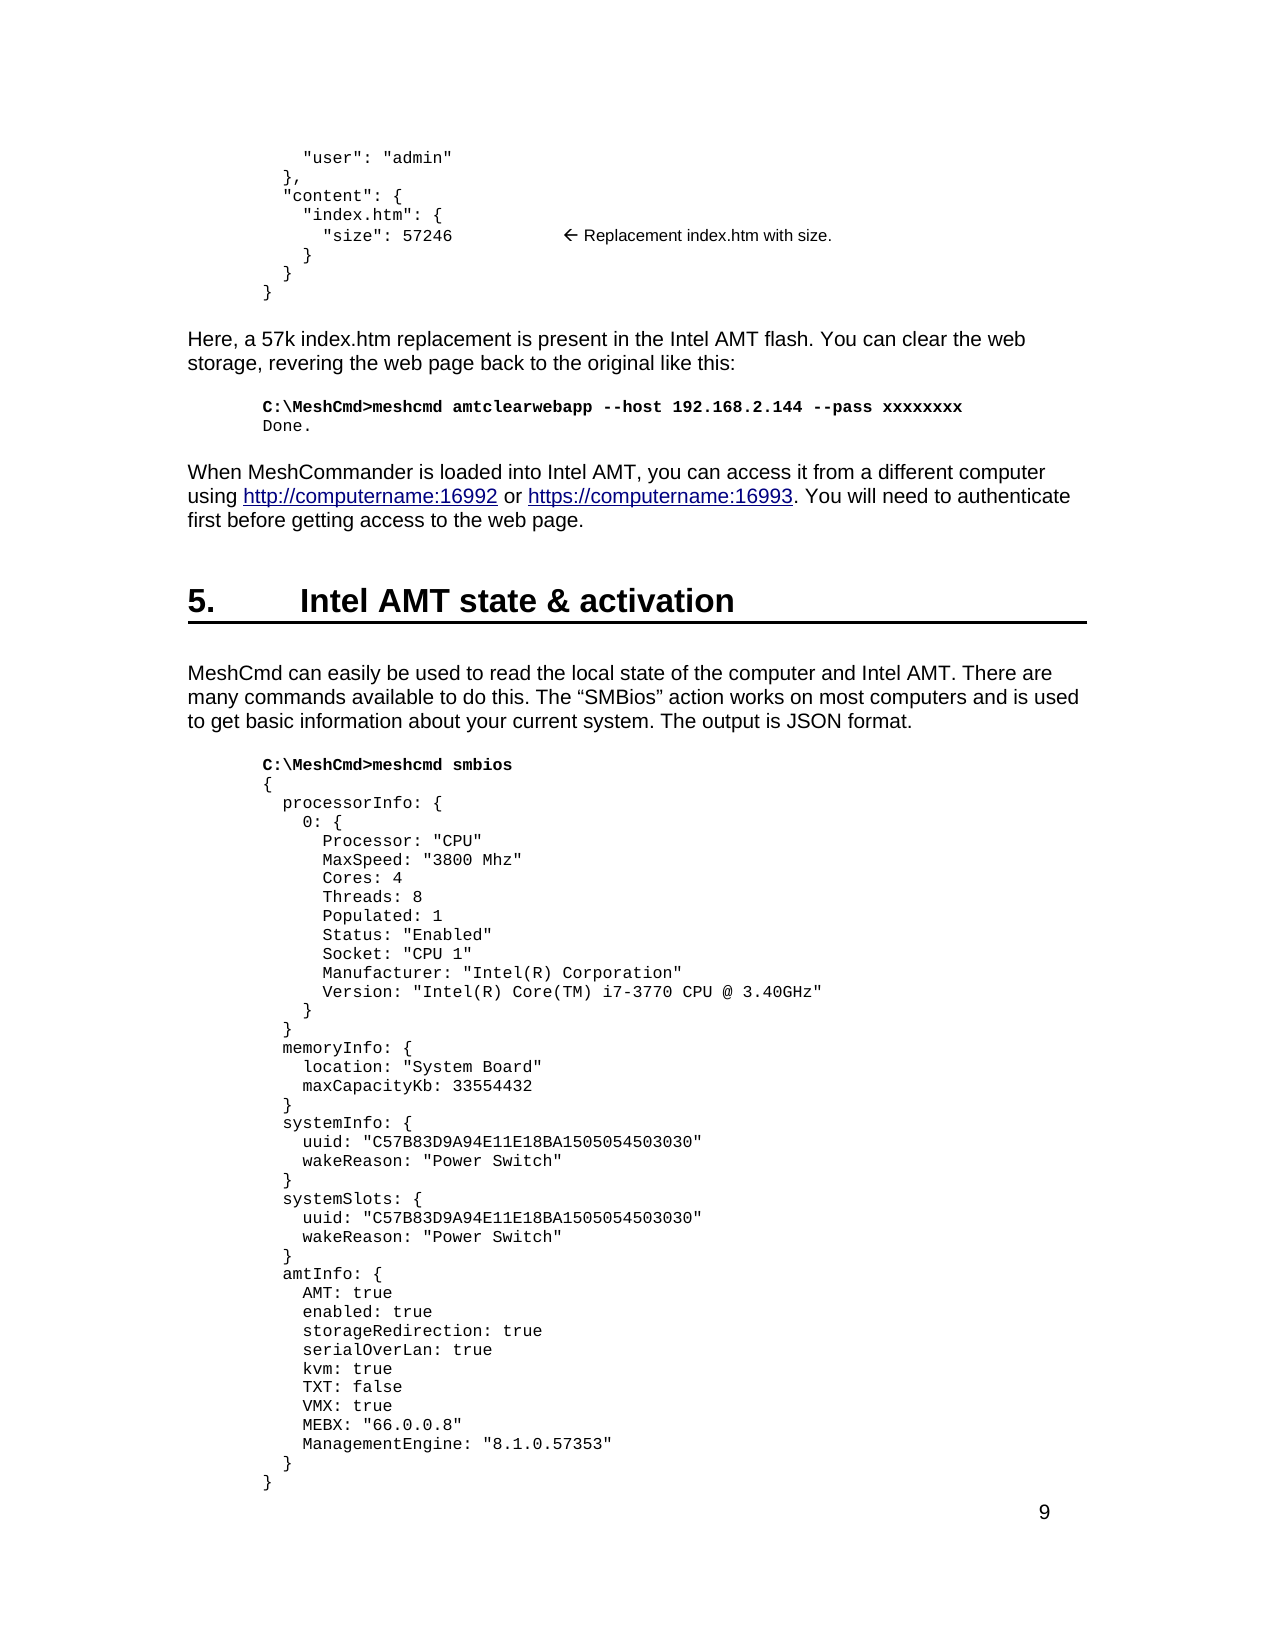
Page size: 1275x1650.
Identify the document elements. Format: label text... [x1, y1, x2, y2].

text Processor: "CPU" [262, 832, 1087, 851]
text uuid: "C57B83D9A94E11E18BA1505054503030" [262, 1209, 1087, 1228]
text processorInfo: { [262, 794, 1087, 813]
text Socket: "CPU 1" [262, 945, 1087, 964]
text 0: { [262, 813, 1087, 832]
text MEBX: "66.0.0.8" [262, 1417, 1087, 1436]
text } [262, 1247, 1087, 1266]
text } [262, 265, 1087, 284]
text C:\MeshCmd>meshcmd smbios [262, 757, 1087, 776]
text } [262, 1172, 1087, 1191]
text VMX: true [262, 1398, 1087, 1417]
text AMT: true [262, 1285, 1087, 1304]
text } [262, 1096, 1087, 1115]
text Version: "Intel(R) Core(TM) i7-3770 CPU @ 3.40GHz" [262, 983, 1087, 1002]
text amtInfo: { [262, 1266, 1087, 1285]
text location: "System Board" [262, 1058, 1087, 1077]
text kvm: true [262, 1360, 1087, 1379]
text "size": 57246  Replacement index.htm with size. [262, 225, 1087, 246]
text MaxSpeed: "3800 Mhz" [262, 851, 1087, 870]
text ManagementEngine: "8.1.0.57353" [262, 1436, 1087, 1454]
text "user": "admin" [262, 150, 1087, 169]
text } [262, 1473, 1087, 1492]
text Threads: 8 [262, 889, 1087, 908]
text } [262, 246, 1087, 265]
text systemSlots: { [262, 1191, 1087, 1209]
text Done. [262, 417, 1087, 436]
text } [262, 1002, 1087, 1021]
text "index.htm": { [262, 207, 1087, 225]
text MeshCmd can easily be used to read the local state of the computer and Intel AMT. There are many commands available to do this. The “SMBios” action works on most computers and is used to get basic information about your current system. The output is JSON format. [187, 661, 1087, 733]
text When MeshCommander is loaded into Intel AMT, you can access it from a different computer using http://computername:16992 or https://computername:16993. You will need to authenticate first before getting access to the web page. [187, 460, 1087, 532]
text Populated: 1 [262, 908, 1087, 927]
text memoryInfo: { [262, 1040, 1087, 1058]
text } [262, 1021, 1087, 1040]
text wakeReason: "Power Switch" [262, 1153, 1087, 1172]
subtitle Intel AMT state & activation [187, 581, 1087, 624]
text TXT: false [262, 1379, 1087, 1398]
text Cores: 4 [262, 870, 1087, 889]
text Manufacturer: "Intel(R) Corporation" [262, 964, 1087, 983]
text enabled: true [262, 1304, 1087, 1322]
text { [262, 776, 1087, 794]
text "content": { [262, 188, 1087, 207]
text systemInfo: { [262, 1115, 1087, 1134]
text serialOverLan: true [262, 1341, 1087, 1360]
text }, [262, 169, 1087, 188]
text wakeReason: "Power Switch" [262, 1228, 1087, 1247]
text } [262, 284, 1087, 303]
text } [262, 1454, 1087, 1473]
text maxCapacityKb: 33554432 [262, 1077, 1087, 1096]
text uuid: "C57B83D9A94E11E18BA1505054503030" [262, 1134, 1087, 1153]
text storageRedirection: true [262, 1322, 1087, 1341]
text Status: "Enabled" [262, 927, 1087, 945]
text Here, a 57k index.htm replacement is present in the Intel AMT flash. You can clear the web storage, revering the web page back to the original like this: [187, 327, 1087, 374]
text C:\MeshCmd>meshcmd amtclearwebapp --host 192.168.2.144 --pass xxxxxxxx [262, 398, 1087, 417]
